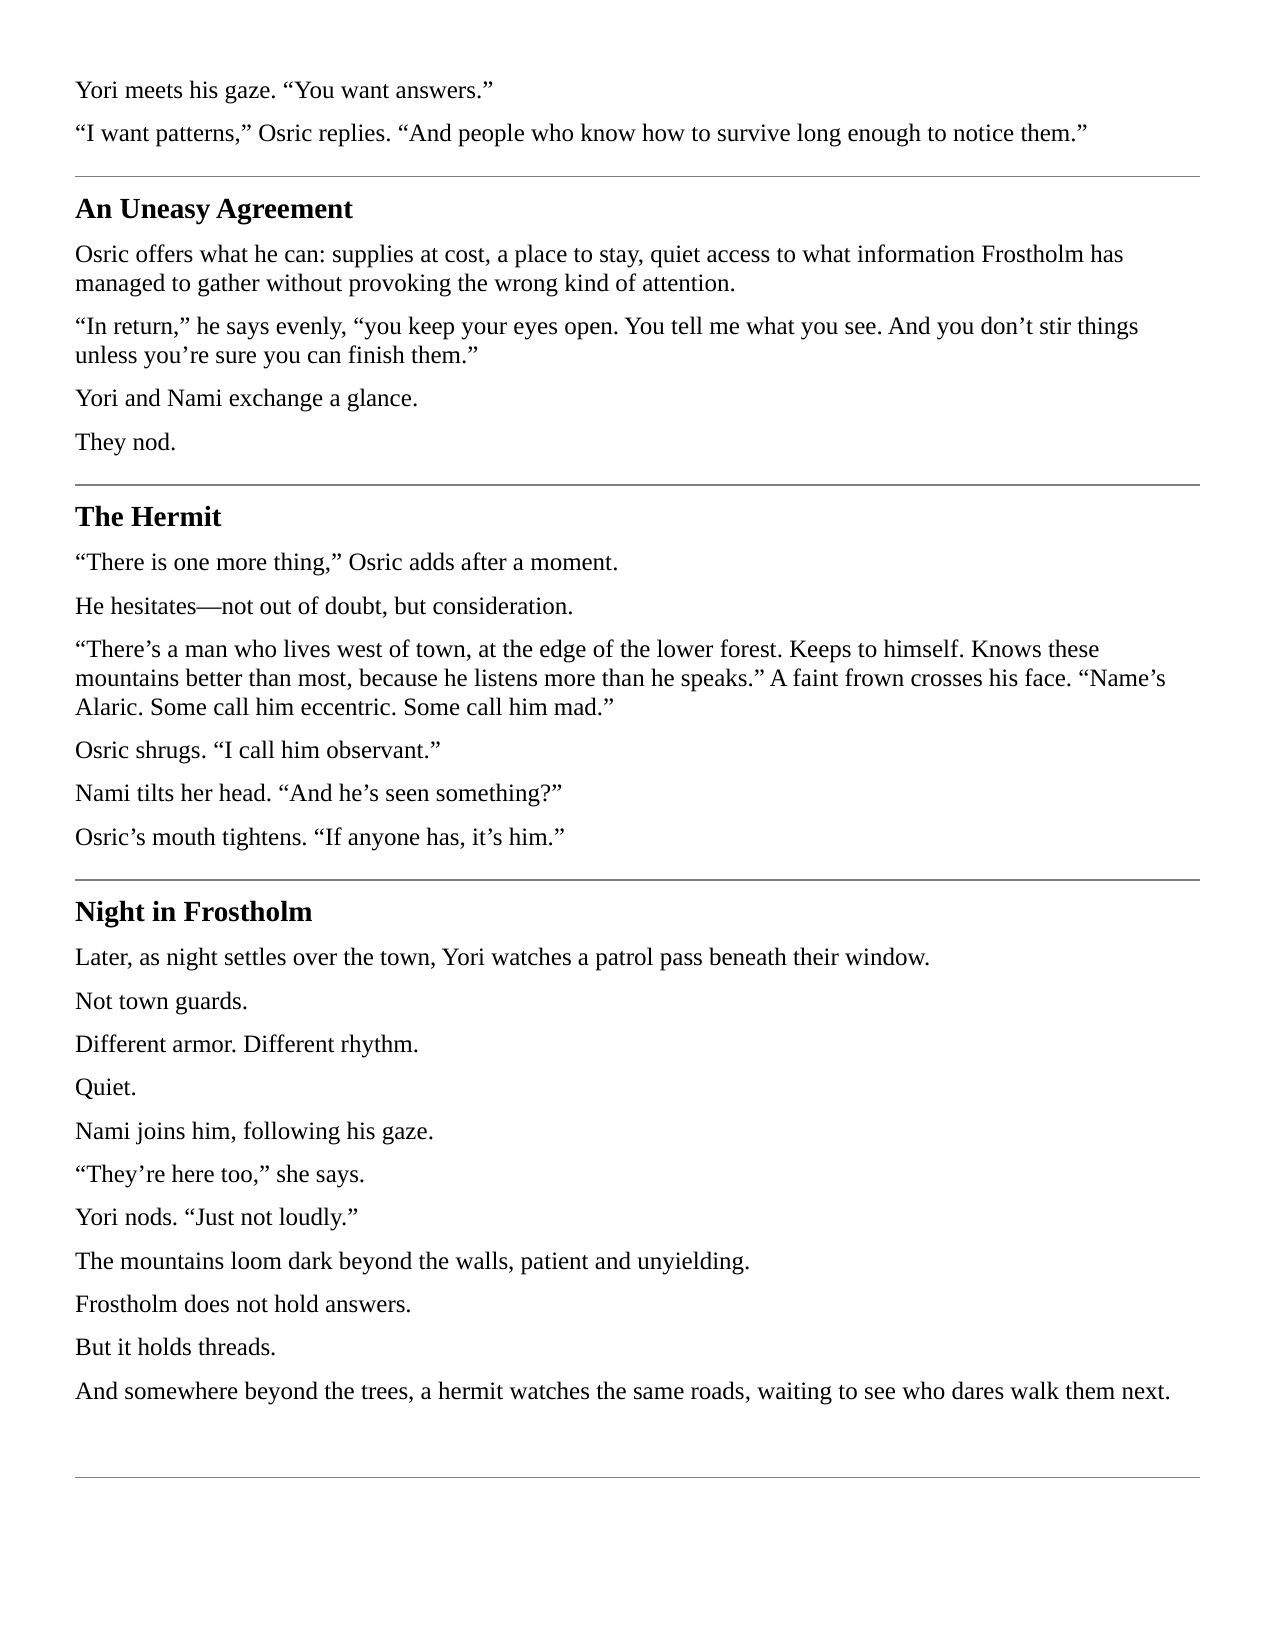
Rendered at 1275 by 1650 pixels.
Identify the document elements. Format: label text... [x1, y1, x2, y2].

text Yori nods. “Just not loudly.” [75, 1202, 1200, 1231]
text The mountains loom dark beyond the walls, patient and unyielding. [75, 1246, 1200, 1274]
text Yori meets his gaze. “You want answers.” [75, 75, 1200, 104]
text Nami tilts her head. “And he’s seen something?” [75, 778, 1200, 807]
text Later, as night settles over the town, Yori watches a patrol pass beneath their window. [75, 942, 1200, 971]
text Not town guards. [75, 986, 1200, 1014]
subtitle Night in Frostholm [75, 894, 1200, 928]
text Quiet. [75, 1072, 1200, 1101]
text And somewhere beyond the trees, a hermit watches the same roads, waiting to see who dares walk them next. [75, 1376, 1200, 1404]
text Frostholm does not hold answers. [75, 1289, 1200, 1318]
subtitle An Uneasy Agreement [75, 191, 1200, 224]
text Osric’s mouth tightens. “If anyone has, it’s him.” [75, 822, 1200, 850]
text “In return,” he says evenly, “you keep your eyes open. You tell me what you see. And you don’t stir things unless you’re sure you can finish them.” [75, 311, 1200, 369]
text Different armor. Different rhythm. [75, 1029, 1200, 1058]
text “I want patterns,” Osric replies. “And people who know how to survive long enough to notice them.” [75, 118, 1200, 147]
text “There is one more thing,” Osric adds after a moment. [75, 547, 1200, 576]
subtitle The Hermit [75, 499, 1200, 533]
text They nod. [75, 427, 1200, 455]
text Yori and Nami exchange a glance. [75, 383, 1200, 412]
text Osric shrugs. “I call him observant.” [75, 735, 1200, 764]
text “There’s a man who lives west of town, at the edge of the lower forest. Keeps to himself. Knows these mountains better than most, because he listens more than he speaks.” A faint frown crosses his face. “Name’s Alaric. Some call him eccentric. Some call him mad.” [75, 634, 1200, 720]
text “They’re here too,” she says. [75, 1159, 1200, 1188]
text Osric offers what he can: supplies at cost, a place to stay, quiet access to what information Frostholm has managed to gather without provoking the wrong kind of attention. [75, 239, 1200, 297]
text Nami joins him, following his gaze. [75, 1116, 1200, 1144]
text But it holds threads. [75, 1332, 1200, 1361]
text He hesitates—not out of doubt, but consideration. [75, 591, 1200, 619]
